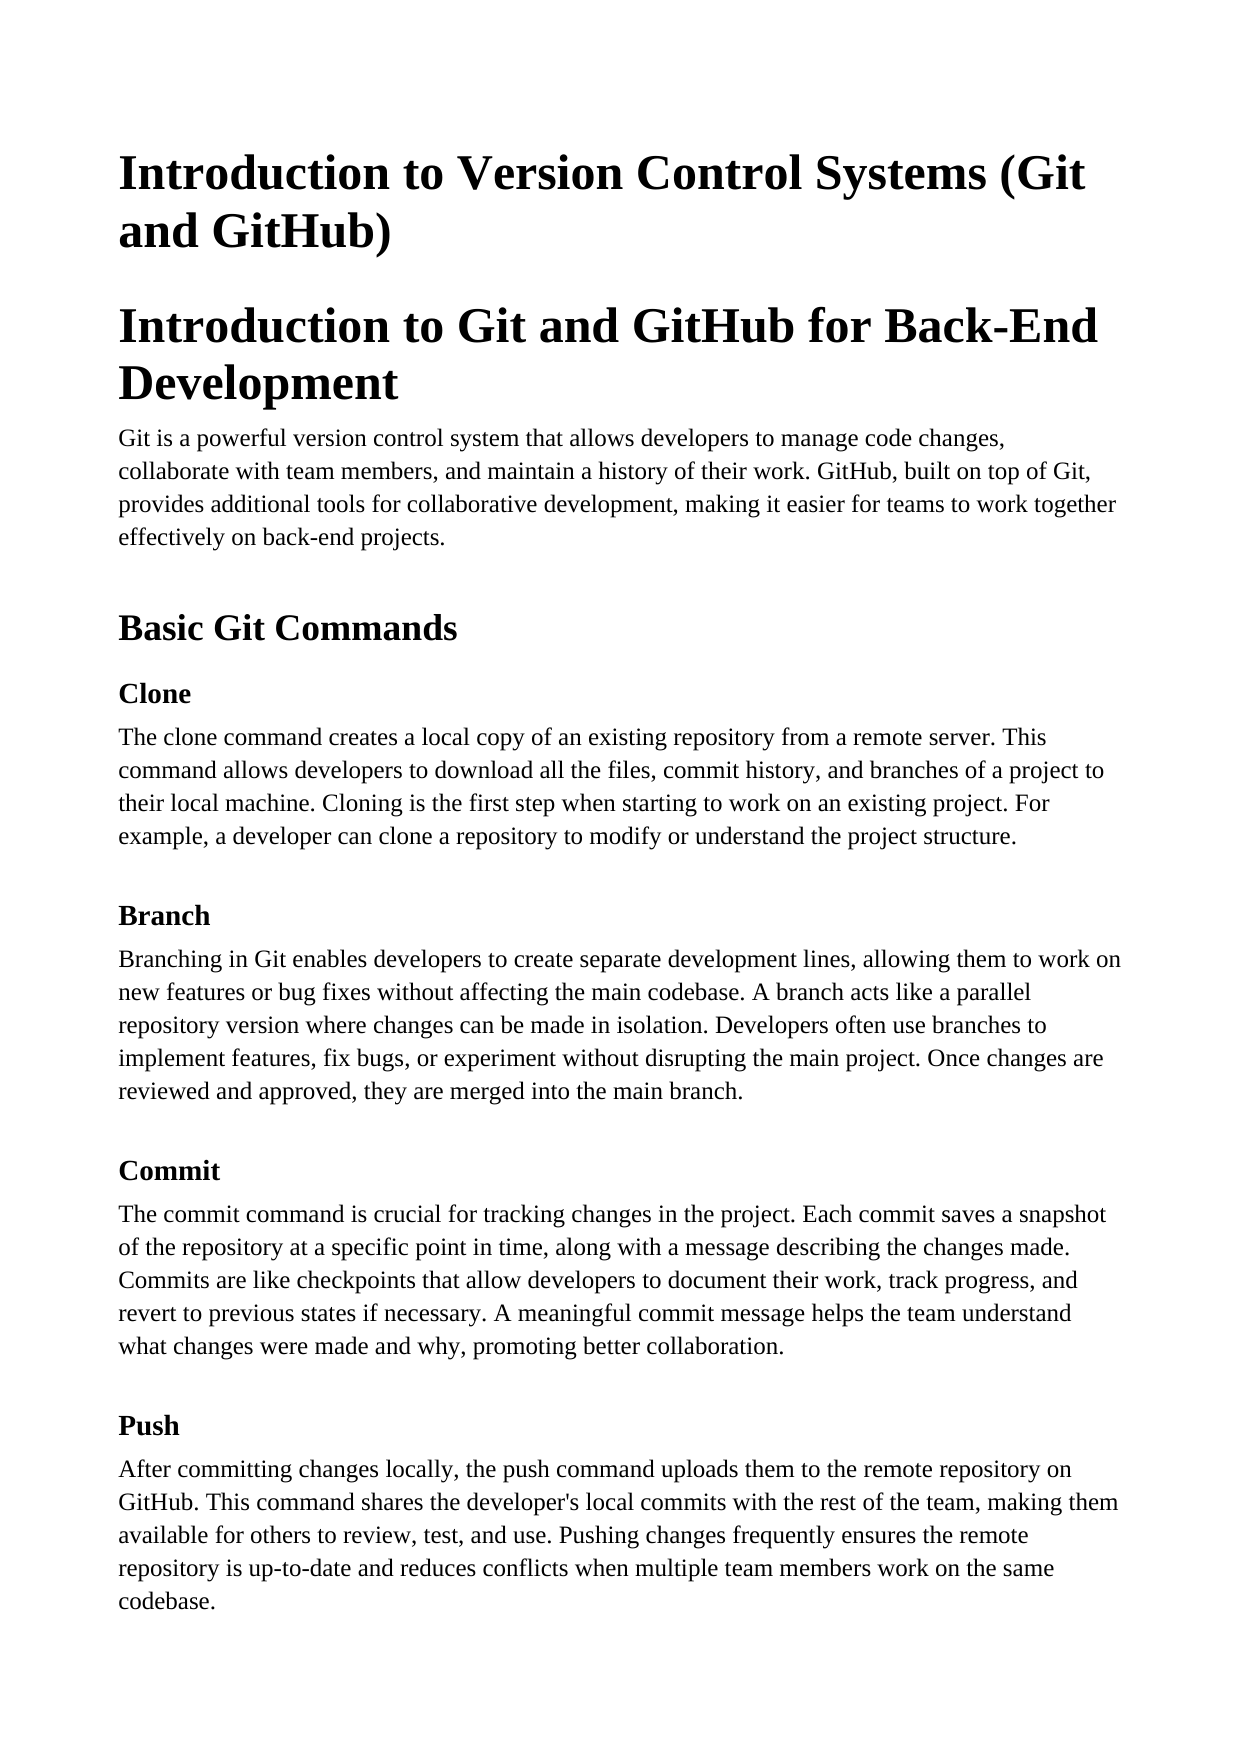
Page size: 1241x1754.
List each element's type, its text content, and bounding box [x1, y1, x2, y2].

subtitle Basic Git Commands [118, 606, 1122, 649]
text Git is a powerful version control system that allows developers to manage code changes, collaborate with team members, and maintain a history of their work. GitHub, built on top of Git, provides additional tools for collaborative development, making it easier for teams to work together effectively on back-end projects. [118, 423, 1122, 551]
text The clone command creates a local copy of an existing repository from a remote server. This command allows developers to download all the files, commit history, and branches of a project to their local machine. Cloning is the first step when starting to work on an existing project. For example, a developer can clone a repository to modify or understand the project structure. [118, 722, 1122, 849]
text The commit command is crucial for tracking changes in the project. Each commit saves a snapshot of the repository at a specific point in time, along with a message describing the changes made. Commits are like checkpoints that allow developers to document their work, track progress, and revert to previous states if necessary. A meaningful commit message helps the team understand what changes were made and why, promoting better collaboration. [118, 1199, 1122, 1360]
subtitle Introduction to Git and GitHub for Back-End Development [118, 296, 1122, 411]
subtitle Branch [118, 898, 1122, 931]
subtitle Introduction to Version Control Systems (Git and GitHub) [118, 143, 1122, 258]
subtitle Commit [118, 1153, 1122, 1187]
subtitle Push [118, 1408, 1122, 1442]
text Branching in Git enables developers to create separate development lines, allowing them to work on new features or bug fixes without affecting the main codebase. A branch acts like a parallel repository version where changes can be made in isolation. Developers often use branches to implement features, fix bugs, or experiment without disrupting the main project. Once changes are reviewed and approved, they are merged into the main branch. [118, 944, 1122, 1105]
text After committing changes locally, the push command uploads them to the remote repository on GitHub. This command shares the developer's local commits with the rest of the team, making them available for others to review, test, and use. Pushing changes frequently ensures the remote repository is up-to-date and reduces conflicts when multiple team members work on the same codebase. [118, 1454, 1122, 1615]
subtitle Clone [118, 676, 1122, 709]
